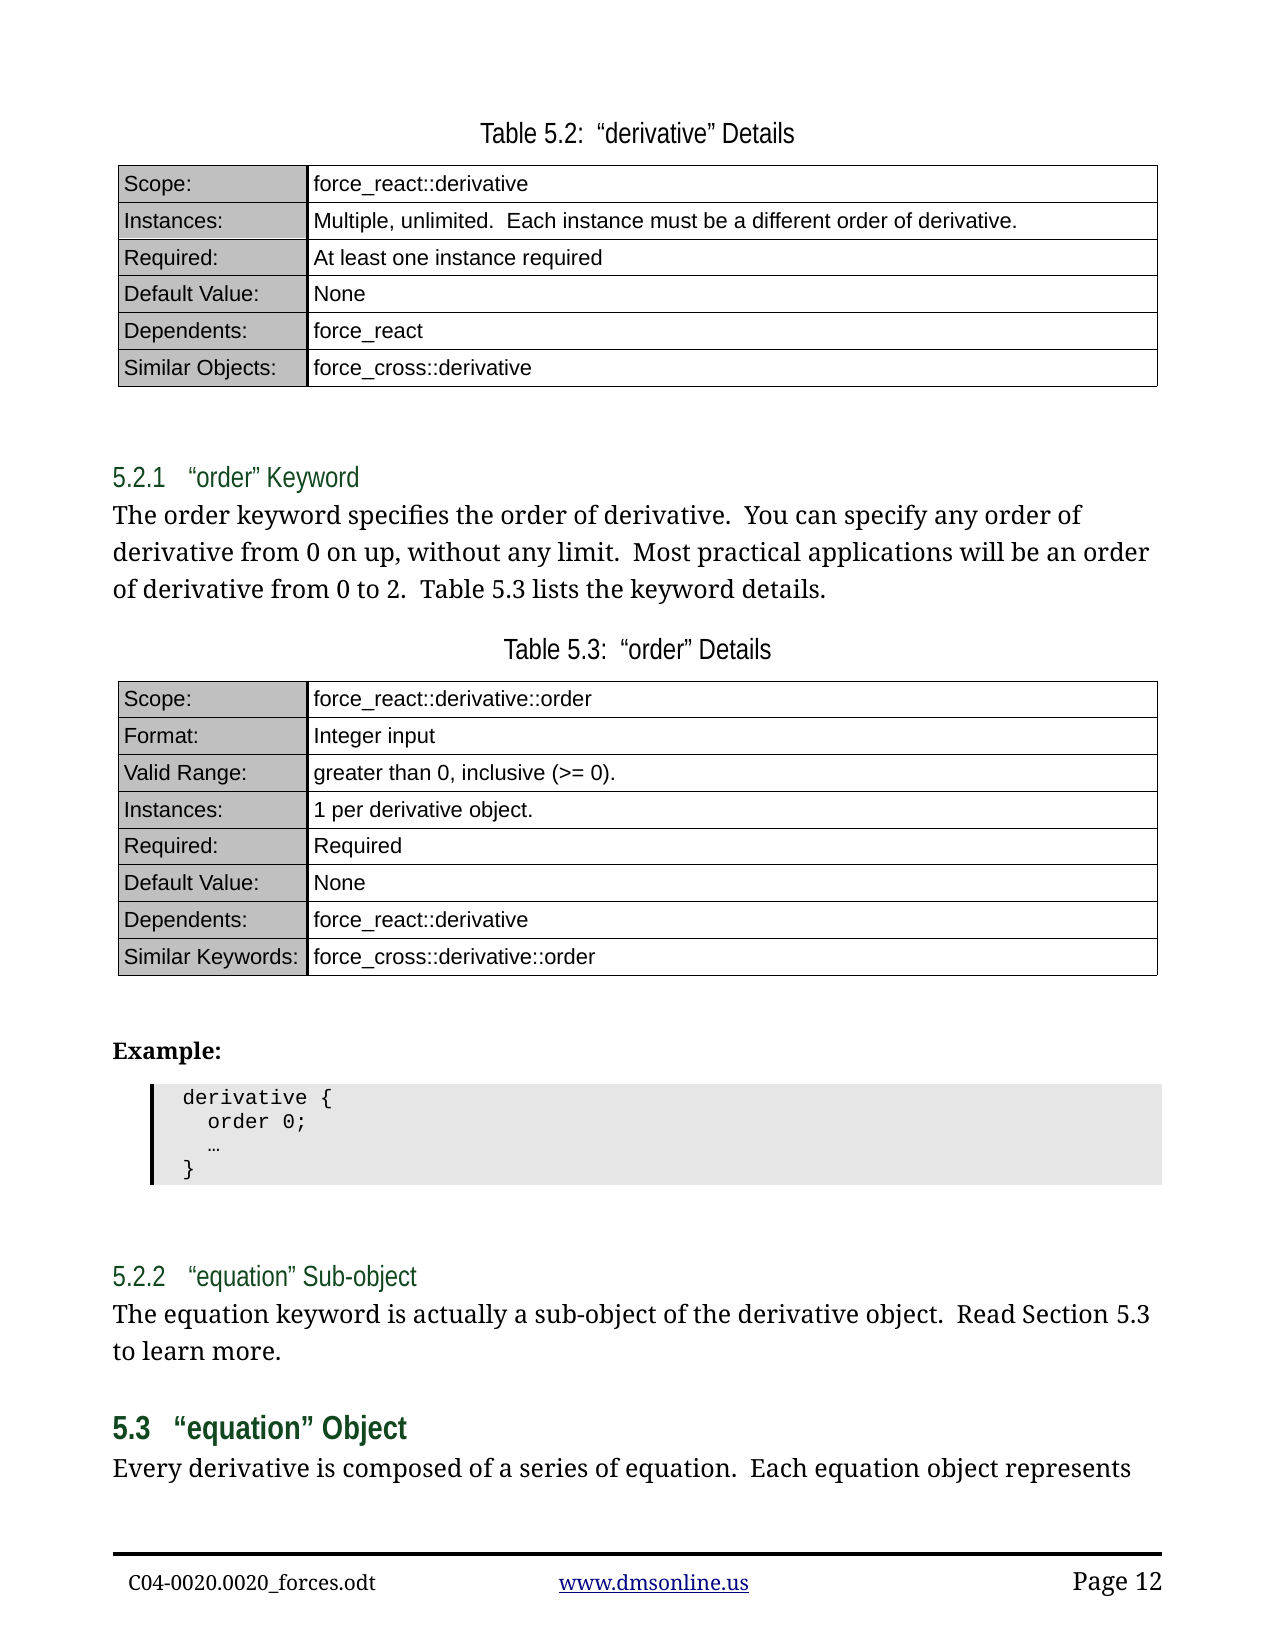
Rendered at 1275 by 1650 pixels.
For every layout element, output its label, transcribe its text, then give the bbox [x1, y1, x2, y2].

table_header force_react::derivative::order [309, 682, 1157, 717]
subtitle “order” Keyword [112, 461, 1162, 494]
table_cell force_cross::derivative::order [309, 939, 1157, 975]
table_header force_react::derivative [309, 166, 1157, 202]
text Table 5.2: “derivative” Details [112, 117, 1162, 150]
table_cell Similar Objects: [119, 350, 306, 386]
table_cell greater than 0, inclusive (>= 0). [309, 755, 1157, 791]
table_cell force_react::derivative [309, 902, 1157, 938]
table_cell Similar Keywords: [119, 939, 306, 975]
table_cell Required: [119, 240, 306, 275]
text Example: [112, 1035, 1162, 1066]
table_cell Multiple, unlimited. Each instance must be a different order of derivative. [309, 203, 1157, 238]
table_cell Valid Range: [119, 755, 306, 791]
table_cell None [309, 865, 1157, 901]
table_cell Default Value: [119, 865, 306, 901]
table_header Scope: [119, 166, 306, 202]
text } [154, 1158, 1162, 1185]
table_cell Integer input [309, 718, 1157, 754]
text order 0; [154, 1111, 1162, 1134]
text The equation keyword is actually a sub-object of the derivative object. Read Section 5.3 to learn more. [112, 1296, 1162, 1368]
text The order keyword specifies the order of derivative. You can specify any order of derivative from 0 on up, without any limit. Most practical applications will be an order of derivative from 0 to 2. Table 5.3 lists the keyword details. [112, 497, 1162, 606]
table_cell Instances: [119, 792, 306, 828]
table_cell Instances: [119, 203, 306, 238]
subtitle “equation” object [112, 1409, 1162, 1447]
text Table 5.3: “order” Details [112, 632, 1162, 666]
text … [154, 1134, 1162, 1158]
table_cell Dependents: [119, 902, 306, 938]
table_cell None [309, 276, 1157, 312]
text derivative { [154, 1084, 1162, 1111]
table_cell 1 per derivative object. [309, 792, 1157, 828]
text Every derivative is composed of a series of equation. Each equation object represents [112, 1451, 1162, 1485]
table_header Scope: [119, 682, 306, 717]
subtitle “equation” Sub-object [112, 1259, 1162, 1293]
table_cell force_cross::derivative [309, 350, 1157, 386]
table_cell Default Value: [119, 276, 306, 312]
table_cell Required [309, 829, 1157, 864]
table_cell Dependents: [119, 313, 306, 349]
table_cell Required: [119, 829, 306, 864]
table_cell At least one instance required [309, 240, 1157, 275]
table_cell force_react [309, 313, 1157, 349]
table_cell Format: [119, 718, 306, 754]
